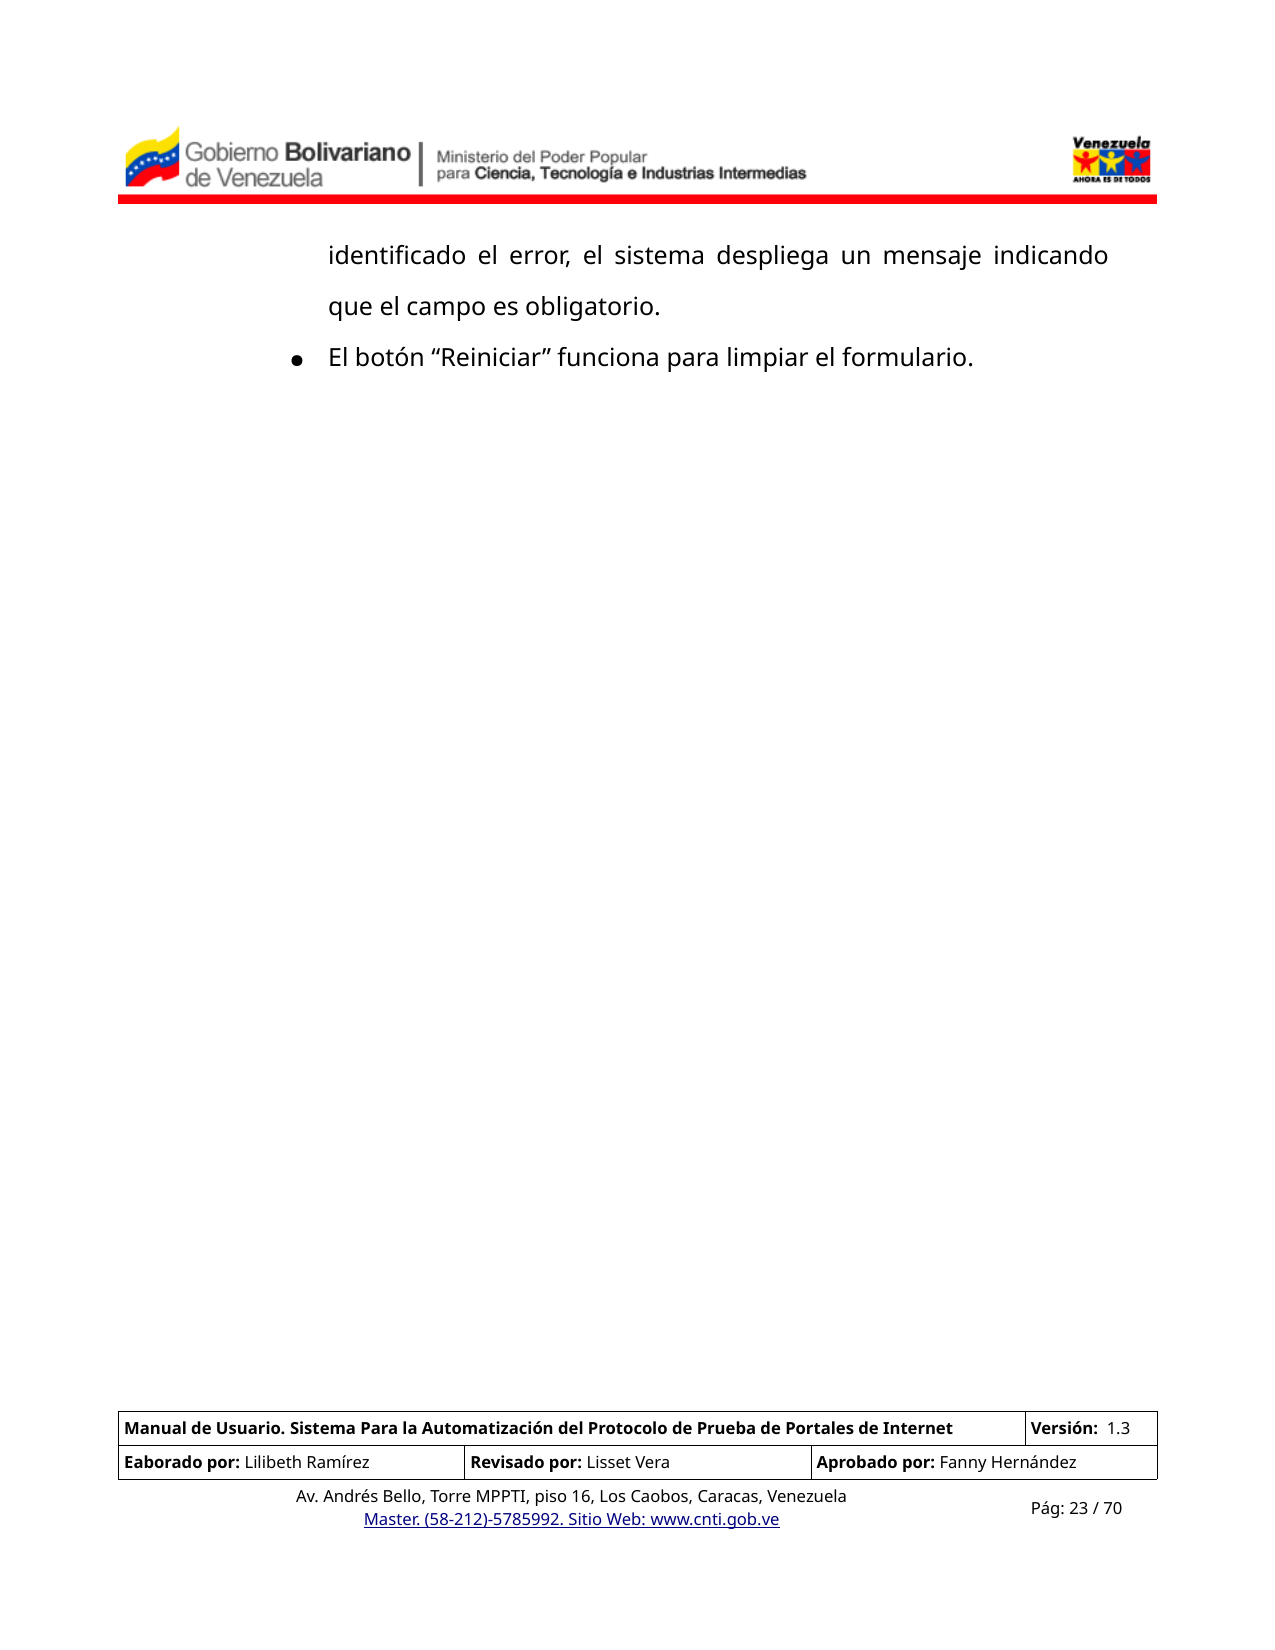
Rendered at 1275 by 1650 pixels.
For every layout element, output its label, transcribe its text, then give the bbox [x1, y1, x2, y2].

list El botón “Reiniciar” funciona para limpiar el formulario. [289, 340, 1109, 374]
list identificado el error, el sistema despliega un mensaje indicando que el campo es obligatorio. [289, 238, 1109, 323]
picture [118, 118, 1157, 204]
